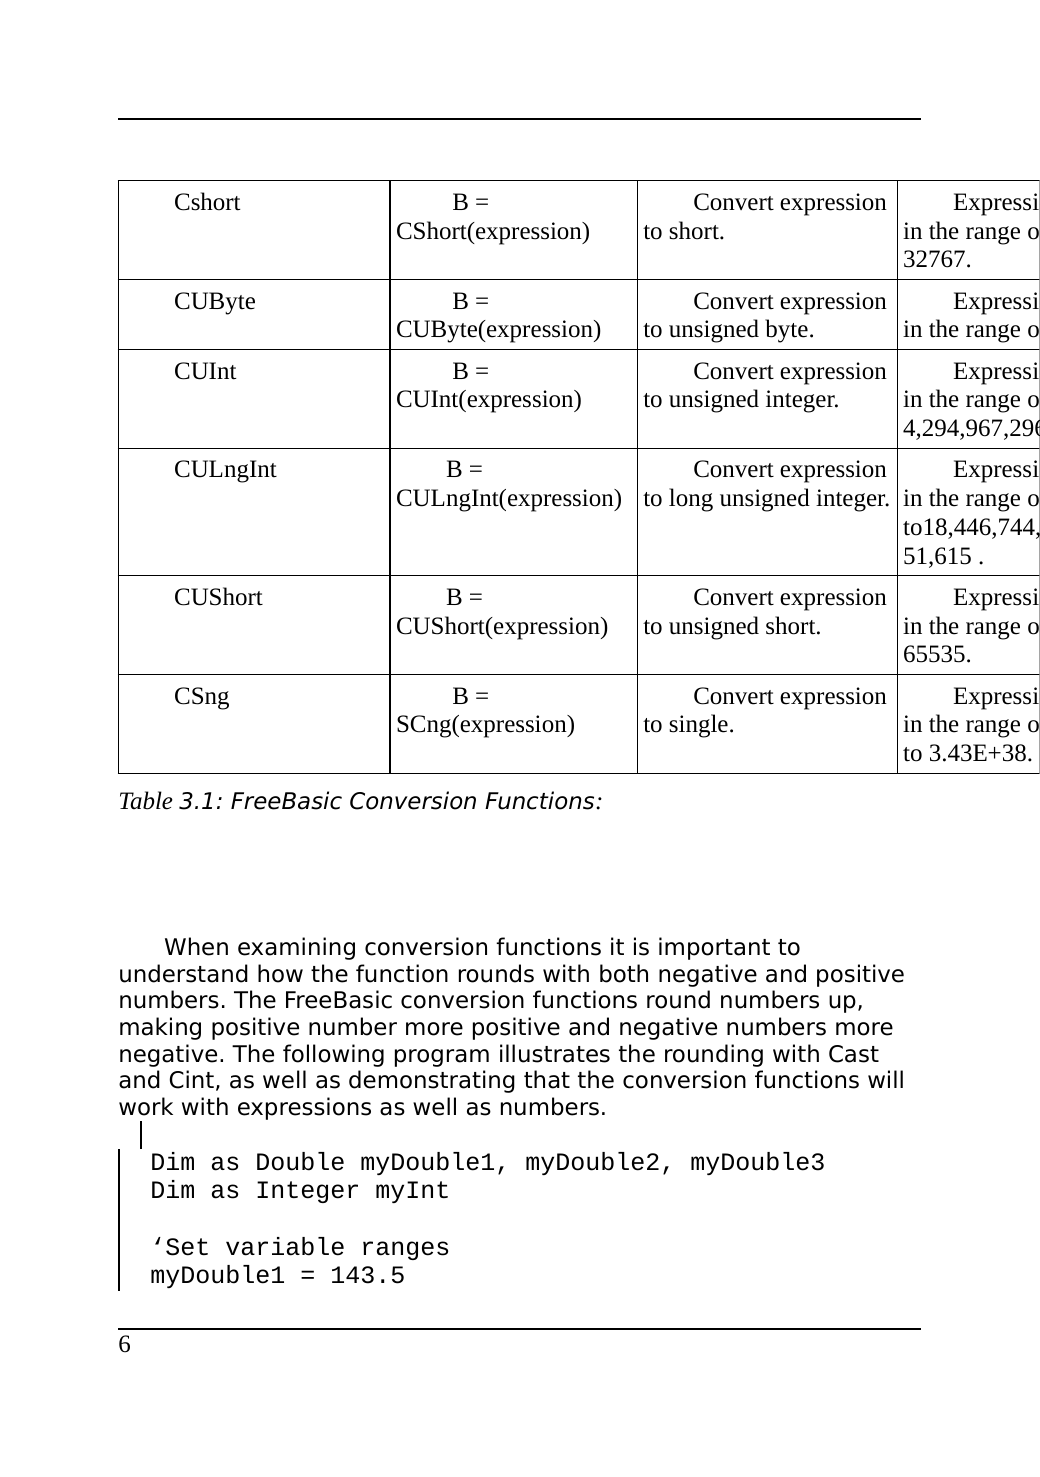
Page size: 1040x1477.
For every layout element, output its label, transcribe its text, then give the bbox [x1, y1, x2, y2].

table_cell Expression must be in the range of 1.1 E-38 to 3.43E+38. [898, 675, 1039, 773]
table_cell Convert expression to short. [638, 181, 897, 279]
table_cell Convert expression to unsigned integer. [638, 350, 897, 448]
table_cell Expression must be in the range of 0 to 65535. [898, 576, 1039, 674]
table_cell Expression must be in the range of -32768 to 32767. [898, 181, 1039, 279]
table_cell B = CUInt(expression) [391, 350, 637, 448]
table_cell B = CUByte(expression) [391, 280, 637, 349]
table_cell Convert expression to single. [638, 675, 897, 773]
table_cell B = CULngInt(expression) [391, 449, 637, 575]
text Dim as Double myDouble1, myDouble2, myDouble3 [120, 1149, 921, 1177]
table_cell Expression must be in the range of 0 to18,446,744,073,709,551,615 . [898, 449, 1039, 575]
table_cell CSng [119, 675, 389, 773]
table_cell Convert expression to unsigned short. [638, 576, 897, 674]
text When examining conversion functions it is important to understand how the function rounds with both negative and positive numbers. The FreeBasic conversion functions round numbers up, making positive number more positive and negative numbers more negative. The following program illustrates the rounding with Cast and Cint, as well as demonstrating that the conversion functions will work with expressions as well as numbers. [118, 934, 921, 1121]
table_cell B = CUShort(expression) [391, 576, 637, 674]
table_cell CULngInt [119, 449, 389, 575]
text myDouble1 = 143.5 [120, 1262, 921, 1291]
table_cell Convert expression to unsigned byte. [638, 280, 897, 349]
table_cell Expression must be in the range of 0 to255. [898, 280, 1039, 349]
table_cell Expression must be in the range of 0 to 4,294,967,296. [898, 350, 1039, 448]
text Table 3.1: FreeBasic Conversion Functions: [118, 786, 921, 815]
text Dim as Integer myInt [120, 1177, 921, 1206]
table_cell Cshort [119, 181, 389, 279]
text ‘Set variable ranges [120, 1234, 921, 1262]
table_cell B = SCng(expression) [391, 675, 637, 773]
table_cell CUInt [119, 350, 389, 448]
table_cell CUByte [119, 280, 389, 349]
table_cell Convert expression to long unsigned integer. [638, 449, 897, 575]
table_cell B = CShort(expression) [391, 181, 637, 279]
table_cell CUShort [119, 576, 389, 674]
